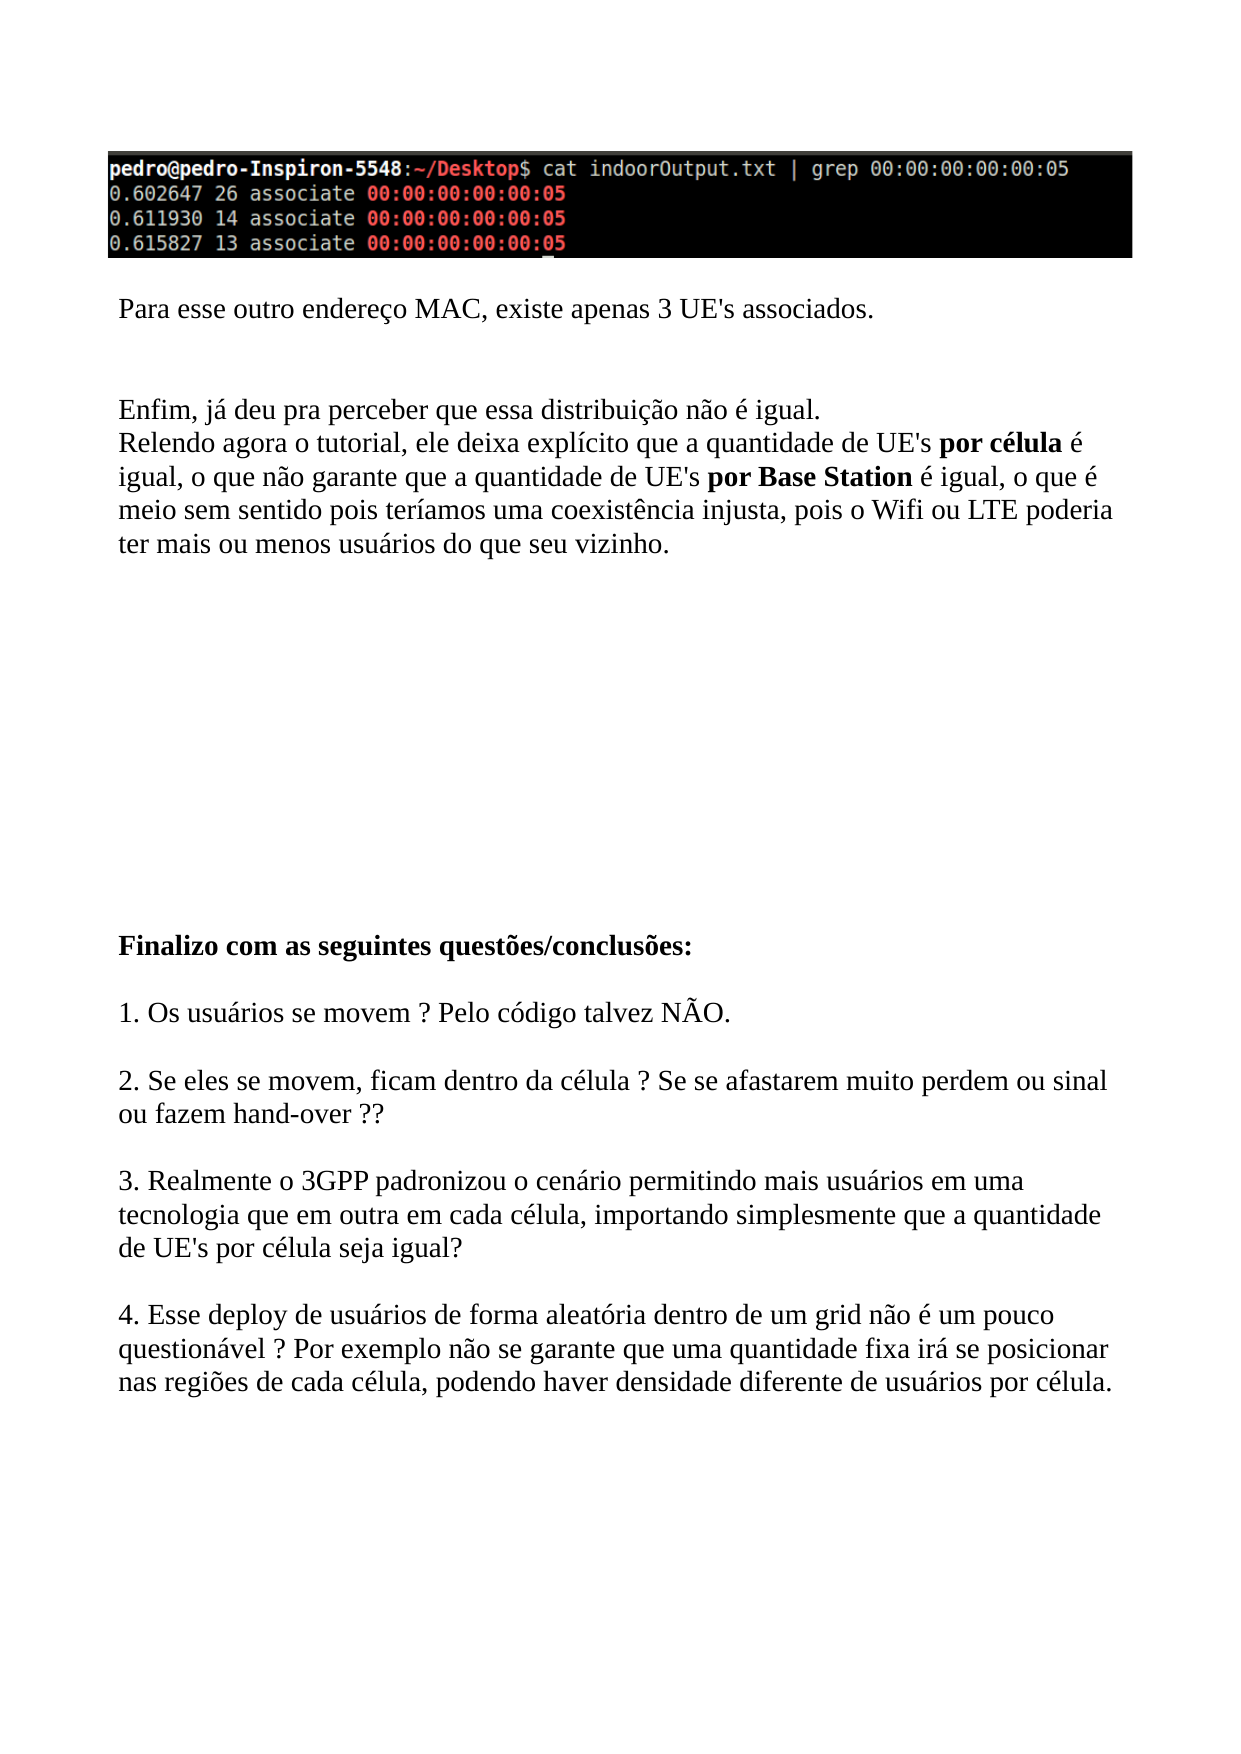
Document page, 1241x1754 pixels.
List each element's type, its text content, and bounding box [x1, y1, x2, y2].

text 2. Se eles se movem, ficam dentro da célula ? Se se afastarem muito perdem ou sinal ou fazem hand-over ?? [118, 1063, 1122, 1130]
text Para esse outro endereço MAC, existe apenas 3 UE's associados. [118, 291, 1122, 325]
text Relendo agora o tutorial, ele deixa explícito que a quantidade de UE's por célula é igual, o que não garante que a quantidade de UE's por Base Station é igual, o que é meio sem sentido pois teríamos uma coexistência injusta, pois o Wifi ou LTE poderia ter mais ou menos usuários do que seu vizinho. [118, 425, 1122, 559]
text Finalizo com as seguintes questões/conclusões: [118, 928, 1122, 962]
text 1. Os usuários se movem ? Pelo código talvez NÃO. [118, 996, 1122, 1029]
text 3. Realmente o 3GPP padronizou o cenário permitindo mais usuários em uma tecnologia que em outra em cada célula, importando simplesmente que a quantidade de UE's por célula seja igual? [118, 1163, 1122, 1264]
text 4. Esse deploy de usuários de forma aleatória dentro de um grid não é um pouco questionável ? Por exemplo não se garante que uma quantidade fixa irá se posicionar nas regiões de cada célula, podendo haver densidade diferente de usuários por célula. [118, 1297, 1122, 1398]
text Enfim, já deu pra perceber que essa distribuição não é igual. [118, 392, 1122, 425]
picture [107, 151, 1133, 258]
